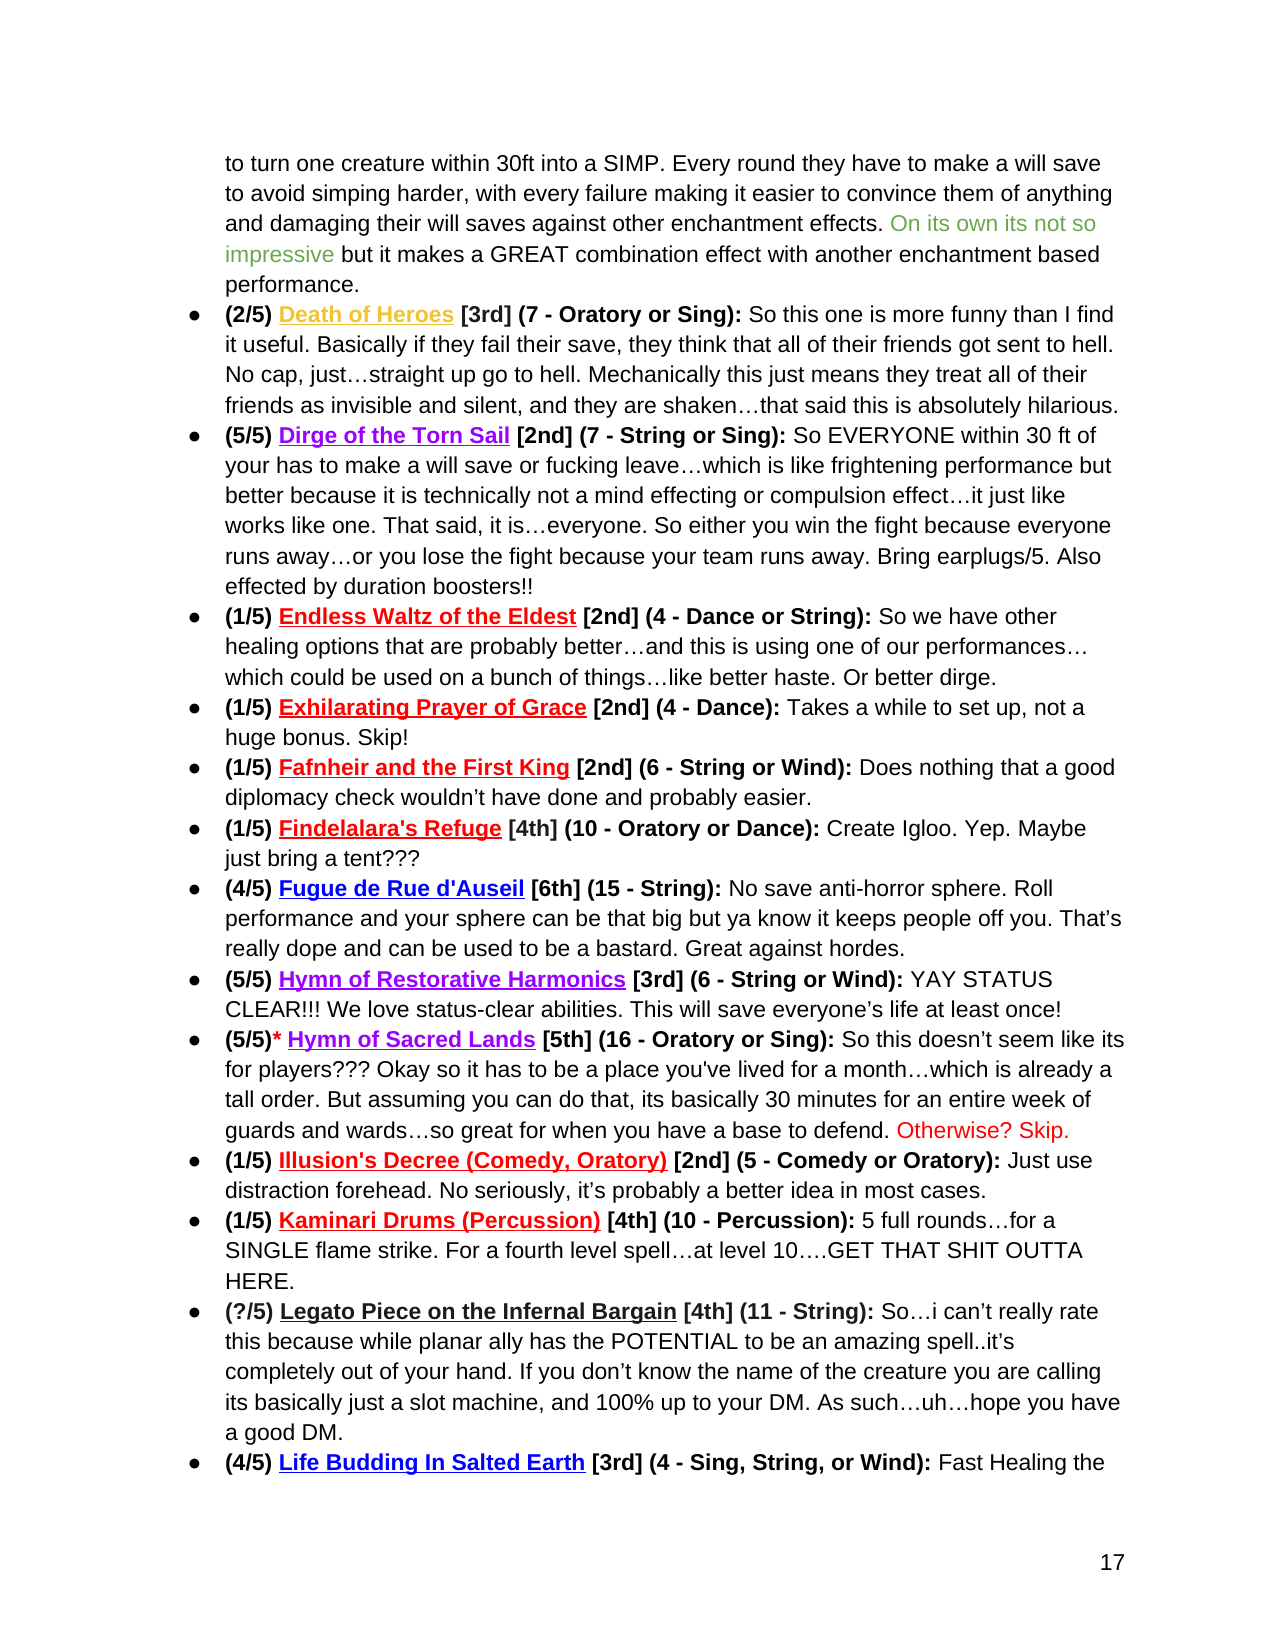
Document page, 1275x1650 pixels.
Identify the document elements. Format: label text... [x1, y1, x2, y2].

list (?/5) Legato Piece on the Infernal Bargain [4th] (11 - String): So…i can’t really rate this because while planar ally has the POTENTIAL to be an amazing spell..it’s completely out of your hand. If you don’t know the name of the creature you are calling its basically just a slot machine, and 100% up to your DM. As such…uh…hope you have a good DM. [187, 1298, 1125, 1445]
list (2/5) Death of Heroes [3rd] (7 - Oratory or Sing): So this one is more funny than I find it useful. Basically if they fail their save, they think that all of their friends got sent to hell. No cap, just…straight up go to hell. Mechanically this just means they treat all of their friends as invisible and silent, and they are shaken…that said this is absolutely hilarious. [187, 301, 1125, 418]
list (5/5) Dirge of the Torn Sail [2nd] (7 - String or Sing): So EVERYONE within 30 ft of your has to make a will save or fucking leave…which is like frightening performance but better because it is technically not a mind effecting or compulsion effect…it just like works like one. That said, it is…everyone. So either you win the fight because everyone runs away…or you lose the fight because your team runs away. Bring earplugs/5. Also effected by duration boosters!! [187, 422, 1125, 599]
list (5/5) Hymn of Restorative Harmonics [3rd] (6 - String or Wind): YAY STATUS CLEAR!!! We love status-clear abilities. This will save everyone’s life at least once! [187, 966, 1125, 1022]
list (1/5) Illusion's Decree (Comedy, Oratory) [2nd] (5 - Comedy or Oratory): Just use distraction forehead. No seriously, it’s probably a better idea in most cases. [187, 1147, 1125, 1203]
list (4/5) Life Budding In Salted Earth [3rd] (4 - Sing, String, or Wind): Fast Healing the [187, 1449, 1125, 1475]
list (5/5)* Hymn of Sacred Lands [5th] (16 - Oratory or Sing): So this doesn’t seem like its for players??? Okay so it has to be a place you've lived for a month…which is already a tall order. But assuming you can do that, its basically 30 minutes for an entire week of guards and wards…so great for when you have a base to defend. Otherwise? Skip. [187, 1026, 1125, 1143]
list (4/5) Fugue de Rue d'Auseil [6th] (15 - String): No save anti-horror sphere. Roll performance and your sphere can be that big but ya know it keeps people off you. That’s really dope and can be used to be a bastard. Great against hordes. [187, 875, 1125, 962]
list (1/5) Findelalara's Refuge [4th] (10 - Oratory or Dance): Create Igloo. Yep. Maybe just bring a tent??? [187, 814, 1125, 871]
list (1/5) Endless Waltz of the Eldest [2nd] (4 - Dance or String): So we have other healing options that are probably better…and this is using one of our performances…which could be used on a bunch of things…like better haste. Or better dirge. [187, 603, 1125, 690]
list to turn one creature within 30ft into a SIMP. Every round they have to make a will save to avoid simping harder, with every failure making it easier to convince them of anything and damaging their will saves against other enchantment effects. On its own its not so impressive but it makes a GREAT combination effect with another enchantment based performance. [187, 150, 1125, 297]
list (1/5) Exhilarating Prayer of Grace [2nd] (4 - Dance): Takes a while to set up, not a huge bonus. Skip! [187, 694, 1125, 750]
list (1/5) Kaminari Drums (Percussion) [4th] (10 - Percussion): 5 full rounds…for a SINGLE flame strike. For a fourth level spell…at level 10….GET THAT SHIT OUTTA HERE. [187, 1207, 1125, 1294]
list (1/5) Fafnheir and the First King [2nd] (6 - String or Wind): Does nothing that a good diplomacy check wouldn’t have done and probably easier. [187, 754, 1125, 811]
